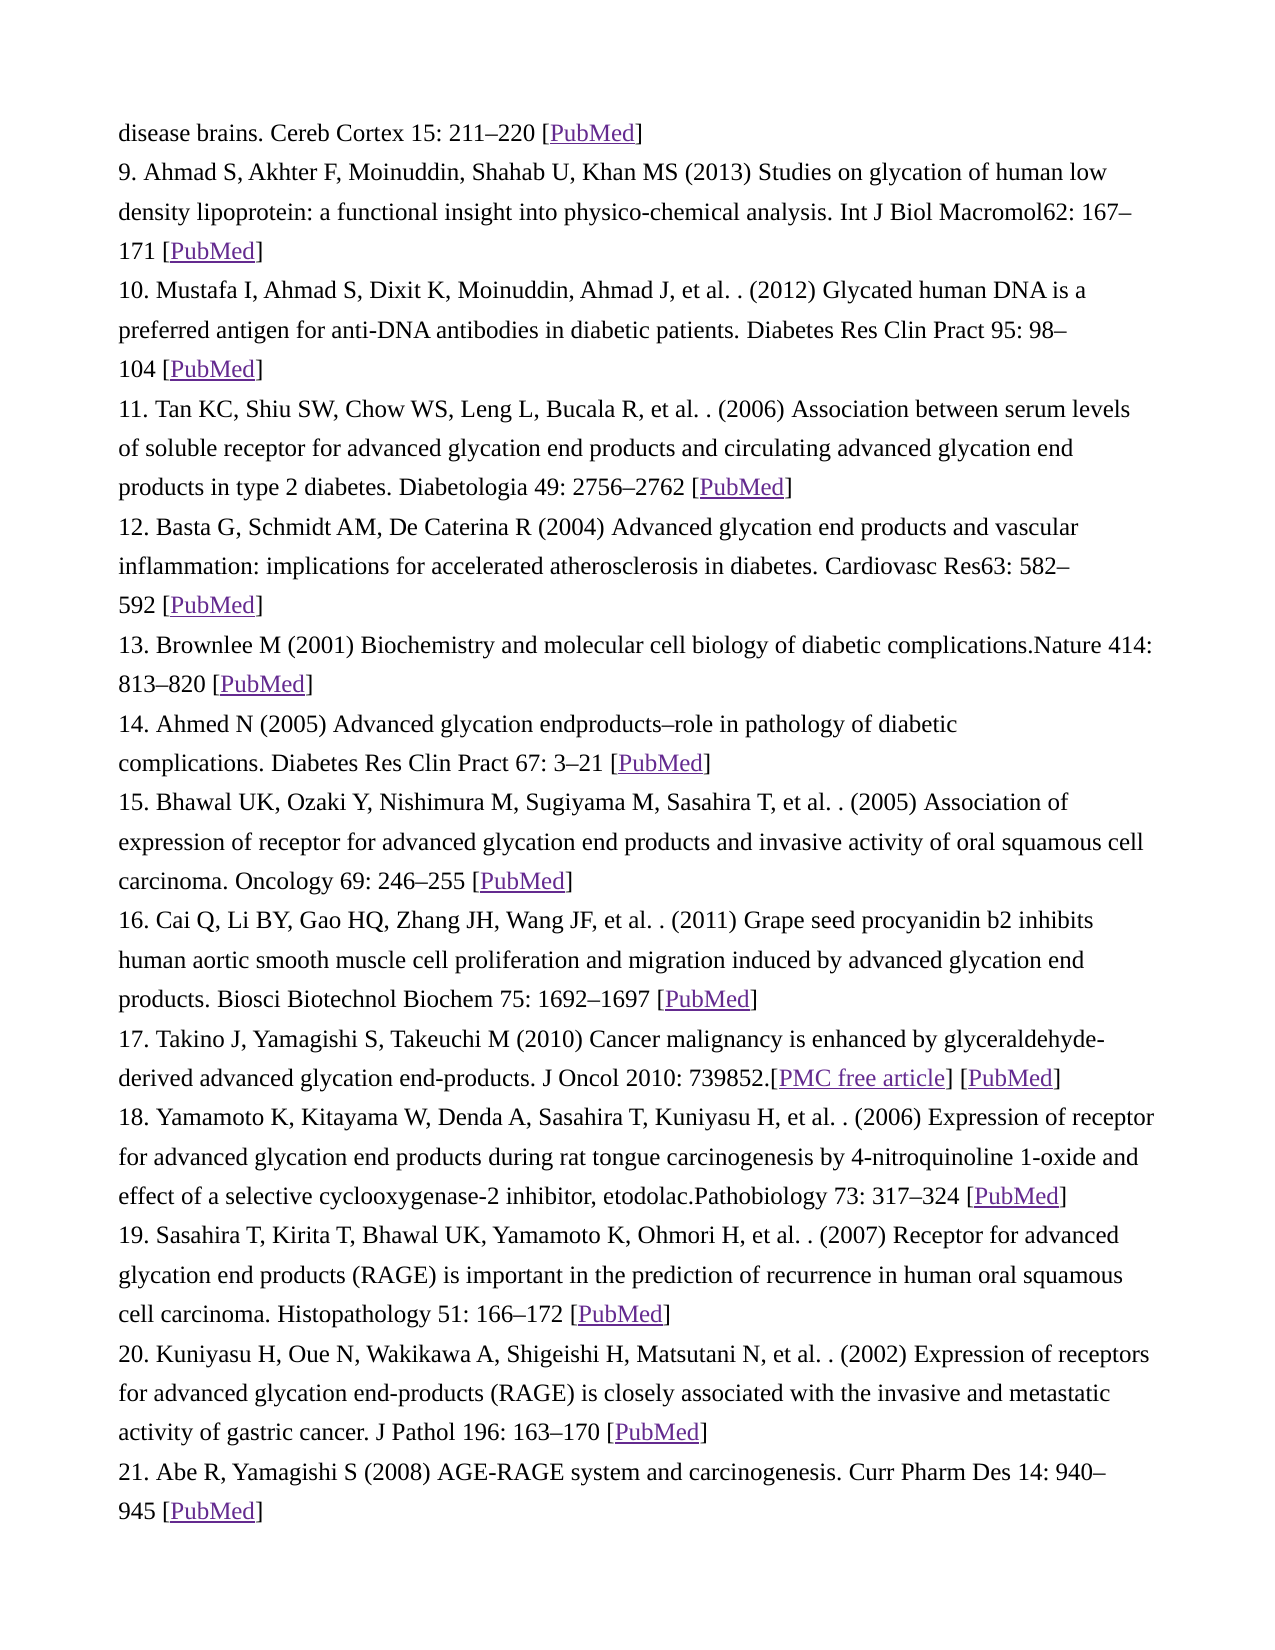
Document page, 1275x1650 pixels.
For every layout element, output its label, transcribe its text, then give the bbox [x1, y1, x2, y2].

text 17. Takino J, Yamagishi S, Takeuchi M (2010) Cancer malignancy is enhanced by glyceraldehyde-derived advanced glycation end-products. J Oncol 2010: 739852.[PMC free article] [PubMed] [118, 1024, 1157, 1092]
text disease brains. Cereb Cortex 15: 211–220 [PubMed] [118, 118, 1157, 147]
text 12. Basta G, Schmidt AM, De Caterina R (2004) Advanced glycation end products and vascular inflammation: implications for accelerated atherosclerosis in diabetes. Cardiovasc Res63: 582–592 [PubMed] [118, 512, 1157, 619]
text 10. Mustafa I, Ahmad S, Dixit K, Moinuddin, Ahmad J, et al. . (2012) Glycated human DNA is a preferred antigen for anti-DNA antibodies in diabetic patients. Diabetes Res Clin Pract 95: 98–104 [PubMed] [118, 276, 1157, 383]
text 14. Ahmed N (2005) Advanced glycation endproducts–role in pathology of diabetic complications. Diabetes Res Clin Pract 67: 3–21 [PubMed] [118, 709, 1157, 777]
text 21. Abe R, Yamagishi S (2008) AGE-RAGE system and carcinogenesis. Curr Pharm Des 14: 940–945 [PubMed] [118, 1457, 1157, 1525]
text 15. Bhawal UK, Ozaki Y, Nishimura M, Sugiyama M, Sasahira T, et al. . (2005) Association of expression of receptor for advanced glycation end products and invasive activity of oral squamous cell carcinoma. Oncology 69: 246–255 [PubMed] [118, 787, 1157, 895]
text 9. Ahmad S, Akhter F, Moinuddin, Shahab U, Khan MS (2013) Studies on glycation of human low density lipoprotein: a functional insight into physico-chemical analysis. Int J Biol Macromol62: 167–171 [PubMed] [118, 157, 1157, 265]
text 20. Kuniyasu H, Oue N, Wakikawa A, Shigeishi H, Matsutani N, et al. . (2002) Expression of receptors for advanced glycation end-products (RAGE) is closely associated with the invasive and metastatic activity of gastric cancer. J Pathol 196: 163–170 [PubMed] [118, 1339, 1157, 1446]
text 16. Cai Q, Li BY, Gao HQ, Zhang JH, Wang JF, et al. . (2011) Grape seed procyanidin b2 inhibits human aortic smooth muscle cell proliferation and migration induced by advanced glycation end products. Biosci Biotechnol Biochem 75: 1692–1697 [PubMed] [118, 906, 1157, 1013]
text 18. Yamamoto K, Kitayama W, Denda A, Sasahira T, Kuniyasu H, et al. . (2006) Expression of receptor for advanced glycation end products during rat tongue carcinogenesis by 4-nitroquinoline 1-oxide and effect of a selective cyclooxygenase-2 inhibitor, etodolac.Pathobiology 73: 317–324 [PubMed] [118, 1102, 1157, 1210]
text 13. Brownlee M (2001) Biochemistry and molecular cell biology of diabetic complications.Nature 414: 813–820 [PubMed] [118, 630, 1157, 698]
text 19. Sasahira T, Kirita T, Bhawal UK, Yamamoto K, Ohmori H, et al. . (2007) Receptor for advanced glycation end products (RAGE) is important in the prediction of recurrence in human oral squamous cell carcinoma. Histopathology 51: 166–172 [PubMed] [118, 1221, 1157, 1328]
text 11. Tan KC, Shiu SW, Chow WS, Leng L, Bucala R, et al. . (2006) Association between serum levels of soluble receptor for advanced glycation end products and circulating advanced glycation end products in type 2 diabetes. Diabetologia 49: 2756–2762 [PubMed] [118, 394, 1157, 501]
